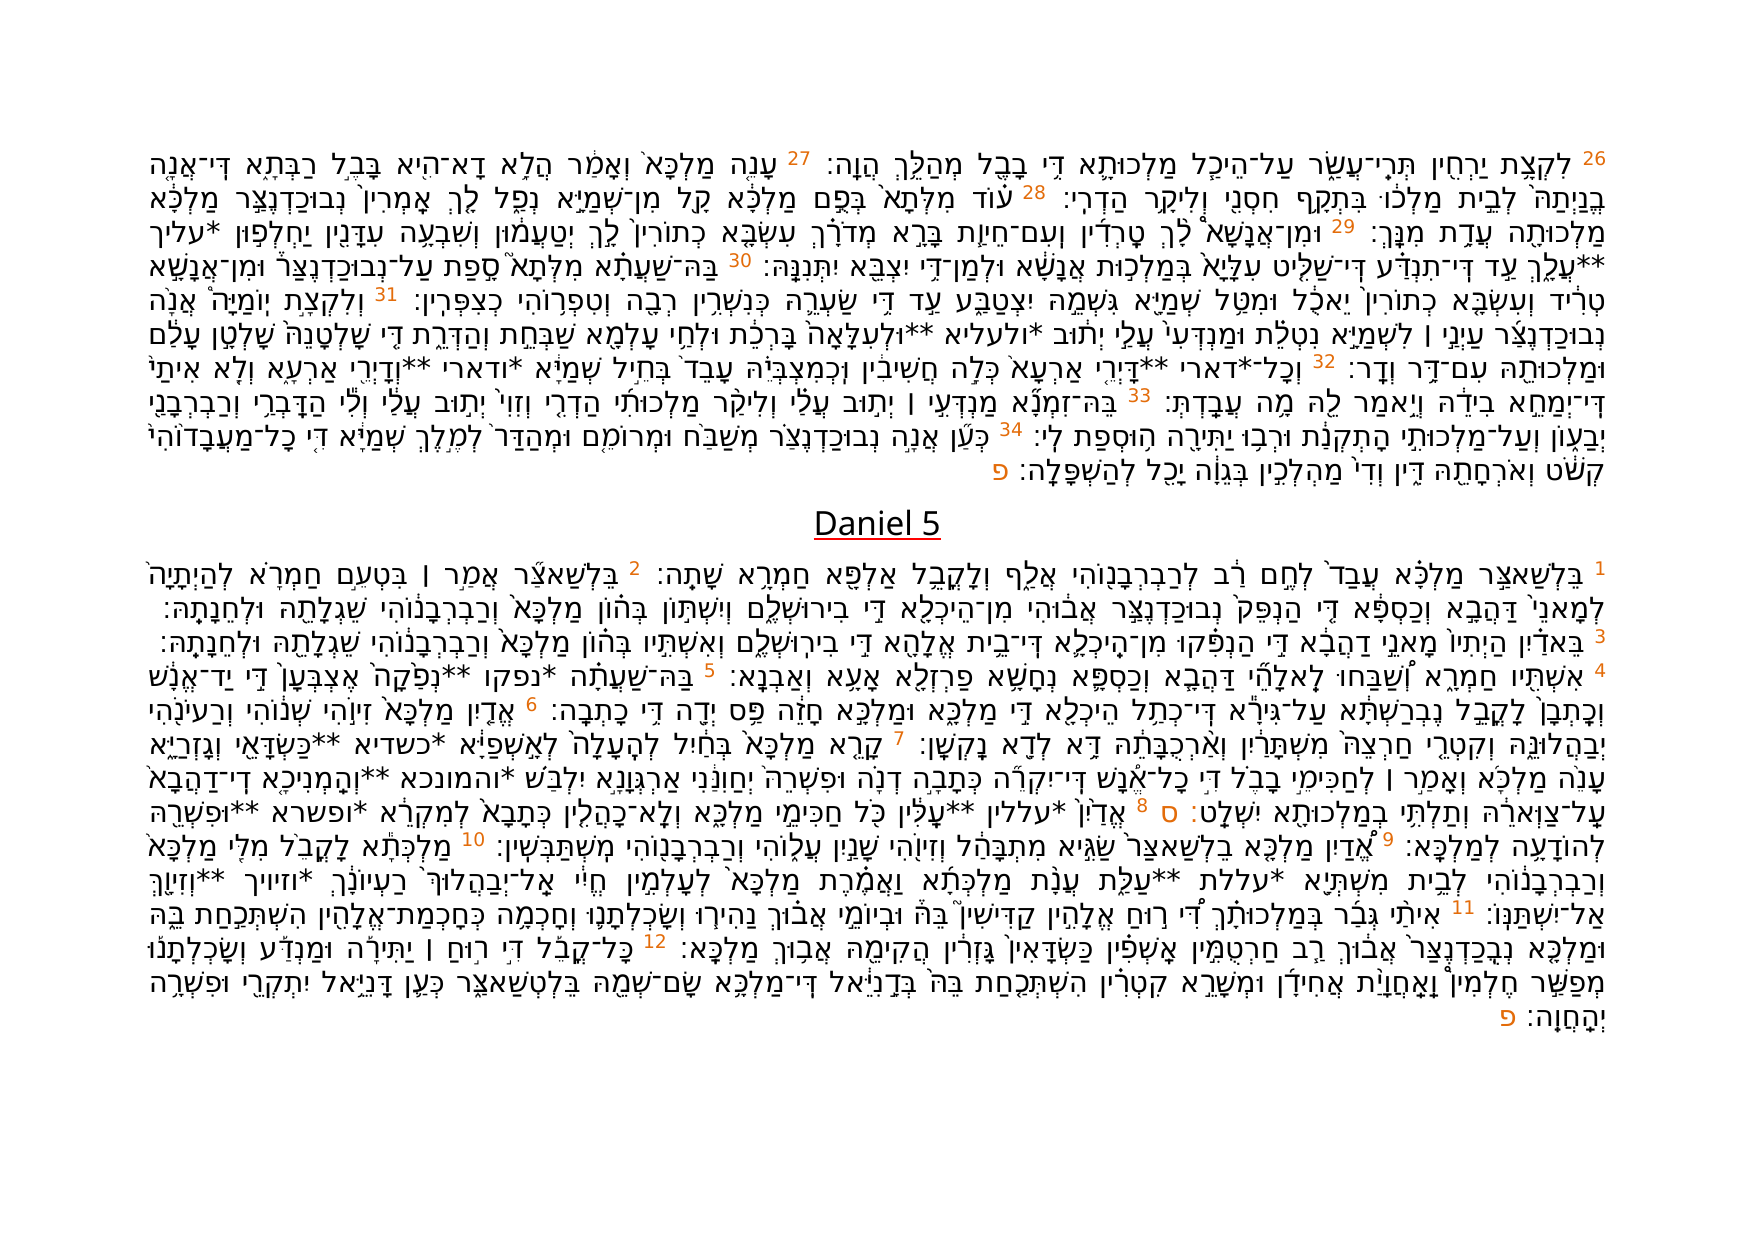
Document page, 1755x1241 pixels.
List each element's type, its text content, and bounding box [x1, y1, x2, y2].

text 1 בֵּלְשַׁאצַּ֣ר מַלְכָּ֗א עֲבַד֙ לְחֶ֣ם רַ֔ב לְרַבְרְבָנ֖וֹהִי אֲלַ֑ף וְלָקֳבֵ֥ל אַלְפָּ֖א חַמְרָ֥א שָׁתֵֽה׃ 2 בֵּלְשַׁאצַּ֞ר אֲמַ֣ר ׀ בִּטְעֵ֣ם חַמְרָ֗א לְהַיְתָיָה֙ לְמָאנֵי֙ דַּהֲבָ֣א וְכַסְפָּ֔א דִּ֤י הַנְפֵּק֙ נְבוּכַדְנֶצַּ֣ר אֲב֔וּהִי מִן־הֵיכְלָ֖א דִּ֣י בִירוּשְׁלֶ֑ם וְיִשְׁתּ֣וֹן בְּה֗וֹן מַלְכָּא֙ וְרַבְרְבָנ֔וֹהִי שֵׁגְלָתֵ֖הּ וּלְחֵנָתֵֽהּ׃ ‬‬3 בֵּאדַ֗יִן הַיְתִיו֙ מָאנֵ֣י דַהֲבָ֔א דִּ֣י הַנְפִּ֗קוּ מִן־הֵֽיכְלָ֛א דִּֽי־בֵ֥ית אֱלָהָ֖א דִּ֣י בִירֽוּשְׁלֶ֑ם וְאִשְׁתִּ֣יו בְּה֗וֹן מַלְכָּא֙ וְרַבְרְבָנ֔וֹהִי שֵׁגְלָתֵ֖הּ וּלְחֵנָתֵֽהּ׃ ‬‬4 אִשְׁתִּ֖יו חַמְרָ֑א וְ֠שַׁבַּחוּ לֵֽאלָהֵ֞י דַּהֲבָ֧א וְכַסְפָּ֛א נְחָשָׁ֥א פַרְזְלָ֖א אָעָ֥א וְאַבְנָֽא׃ ‬‬5 בַּהּ־שַׁעֲתָ֗ה *נפקו **נְפַ֙קָה֙ אֶצְבְּעָן֙ דִּ֣י יַד־אֱנָ֔שׁ וְכָֽתְבָן֙ לָקֳבֵ֣ל נֶבְרַשְׁתָּ֔א עַל־גִּירָ֕א דִּֽי־כְתַ֥ל הֵיכְלָ֖א דִּ֣י מַלְכָּ֑א וּמַלְכָּ֣א חָזֵ֔ה פַּ֥ס יְדָ֖ה דִּ֥י כָתְבָֽה׃ ‬‬6 אֱדַ֤יִן מַלְכָּא֙ זִיוֺ֣הִי שְׁנ֔וֹהִי וְרַעיֹנֹ֖הִי יְבַהֲלוּנֵּ֑הּ וְקִטְרֵ֤י חַרְצֵהּ֙ מִשְׁתָּרַ֔יִן וְאַ֨רְכֻבָּתֵ֔הּ דָּ֥א לְדָ֖א נָֽקְשָֽׁן׃ ‬‬7 קָרֵ֤א מַלְכָּא֙ בְּחַ֔יִל לְהֶֽעָלָה֙ לְאָ֣שְׁפַיָּ֔א *כשדיא **כַּשְׂדָּאֵ֖י וְגָזְרַיָּ֑א עָנֵ֨ה מַלְכָּ֜א וְאָמַ֣ר ׀ לְחַכִּימֵ֣י בָבֶ֗ל דִּ֣י כָל־אֱ֠נָשׁ דִּֽי־יִקְרֵ֞ה כְּתָבָ֣ה דְנָ֗ה וּפִשְׁרֵהּ֙ יְחַוִנַּ֔נִי אַרְגְּוָנָ֣א יִלְבַּ֗שׁ *והמונכא **וְהַֽמְנִיכָ֤א דִֽי־דַהֲבָא֙ עַֽל־צַוְּארֵ֔הּ וְתַלְתִּ֥י בְמַלְכוּתָ֖א יִשְׁלַֽט׃ ס ‬‬8 אֱדַ֙יִן֙ *עללין **עֽ͏ָלִּ֔ין כֹּ֖ל חַכִּימֵ֣י מַלְכָּ֑א וְלָֽא־כָהֲלִ֤ין כְּתָבָא֙ לְמִקְרֵ֔א *ופשרא **וּפִשְׁרֵ֖הּ לְהוֹדָעָ֥ה לְמַלְכָּֽא׃ ‬‬9 אֱ֠דַיִן מַלְכָּ֤א בֵלְשַׁאצַּר֙ שַׂגִּ֣יא מִתְבָּהַ֔ל וְזִיוֺ֖הִי שָׁנַ֣יִן עֲל֑וֹהִי וְרַבְרְבָנ֖וֹהִי מִֽשְׁתַּבְּשִֽׁין׃ ‬‬10 מַלְכְּתָ֕א לָקֳבֵ֨ל מִלֵּ֤י מַלְכָּא֙ וְרַבְרְבָנ֔וֹהִי לְבֵ֥ית מִשְׁתְּיָ֖א *עללת **עַלַּ֑ת עֲנָ֨ת מַלְכְּתָ֜א וַאֲמֶ֗רֶת מַלְכָּא֙ לְעָלְמִ֣ין חֱיִ֔י אַֽל־יְבַהֲלוּךְ֙ רַעְיוֹנָ֔ךְ *וזיויך **וְזִיוָ֖ךְּ אַל־יִשְׁתַּנּֽוֹ׃ ‬‬11 אִיתַ֨י גְּבַ֜ר בְּמַלְכוּתָ֗ךְ דִּ֠י ר֣וּחַ אֱלָהִ֣ין קַדִּישִׁין֮ בֵּהּ֒ וּבְיוֹמֵ֣י אֲב֗וּךְ נַהִיר֧וּ וְשָׂכְלְתָנ֛וּ וְחָכְמָ֥ה כְּחָכְמַת־אֱלָהִ֖ין הִשְׁתְּכַ֣חַת בֵּ֑הּ וּמַלְכָּ֤א נְבֻֽכַדְנֶצַּר֙ אֲב֔וּךְ רַ֧ב חַרְטֻמִּ֣ין אָֽשְׁפִ֗ין כַּשְׂדָּאִין֙ גָּזְרִ֔ין הֲקִימֵ֖הּ אֲב֥וּךְ מַלְכָּֽא׃ ‬‬12 כָּל־קֳבֵ֡ל דִּ֣י ר֣וּחַ ׀ יַתִּירָ֡ה וּמַנְדַּ֡ע וְשָׂכְלְתָנ֡וּ מְפַשַּׁ֣ר חֶלְמִין֩ וַֽאַֽחֲוָיַ֨ת אֲחִידָ֜ן וּמְשָׁרֵ֣א קִטְרִ֗ין הִשְׁתְּכַ֤חַת בֵּהּ֙ בְּדָ֣נִיֵּ֔אל דִּֽי־מַלְכָּ֥א שָׂם־שְׁמֵ֖הּ בֵּלְטְשַׁאצַּ֑ר כְּעַ֛ן דָּנִיֵּ֥אל יִתְקְרֵ֖י וּפִשְׁרָ֥ה יְהַֽחֲוֵֽה׃ פ ‬‬‬‬‬‬‬‬‬‬‬‬‬ [148, 558, 1606, 1033]
text Daniel 5 [148, 500, 1606, 545]
text 26 לִקְצָ֥ת יַרְחִ֖ין תְּרֵֽי־עֲשַׂ֑ר עַל־הֵיכַ֧ל מַלְכוּתָ֛א דִּ֥י בָבֶ֖ל מְהַלֵּ֥ךְ הֲוָֽה׃ ‬‬27 עָנֵ֤ה מַלְכָּא֙ וְאָמַ֔ר הֲלָ֥א דָא־הִ֖יא בָּבֶ֣ל רַבְּתָ֑א דִּֽי־אֲנָ֤ה בֱנַיְתַהּ֙ לְבֵ֣ית מַלְכ֔וּ בִּתְקָ֥ף חִסְנִ֖י וְלִיקָ֥ר הַדְרִֽי׃ ‬‬28 ע֗וֹד מִלְּתָא֙ בְּפֻ֣ם מַלְכָּ֔א קָ֖ל מִן־שְׁמַיָּ֣א נְפַ֑ל לָ֤ךְ אָֽמְרִין֙ נְבוּכַדְנֶצַּ֣ר מַלְכָּ֔א מַלְכוּתָ֖ה עֲדָ֥ת מִנָּֽךְ׃ ‬‬29 וּמִן־אֲנָשָׁא֩ לָ֨ךְ טָֽרְדִ֜ין וְֽעִם־חֵיוַ֧ת בָּרָ֣א מְדֹרָ֗ךְ עִשְׂבָּ֤א כְתוֹרִין֙ לָ֣ךְ יְטַעֲמ֔וּן וְשִׁבְעָ֥ה עִדָּנִ֖ין יַחְלְפ֣וּן *עליך **עֲלָ֑ךְ עַ֣ד דִּֽי־תִנְדַּ֗ע דִּֽי־שַׁלִּ֤יט עִלָּיָא֙ בְּמַלְכ֣וּת אֲנָשָׁ֔א וּלְמַן־דִּ֥י יִצְבֵּ֖א יִתְּנִנַּֽהּ׃ ‬‬30 בַּהּ־שַׁעֲתָ֗א מִלְּתָא֮ סָ֣פַת עַל־נְבוּכַדְנֶצַּר֒ וּמִן־אֲנָשָׁ֣א טְרִ֔יד וְעִשְׂבָּ֤א כְתוֹרִין֙ יֵאכֻ֔ל וּמִטַּ֥ל שְׁמַיָּ֖א גִּשְׁמֵ֣הּ יִצְטַבַּ֑ע עַ֣ד דִּ֥י שַׂעְרֵ֛הּ כְּנִשְׁרִ֥ין רְבָ֖ה וְטִפְר֥וֹהִי כְצִפְּרִֽין׃ ‬‬31 וְלִקְצָ֣ת יֽוֹמַיָּה֩ אֲנָ֨ה נְבוּכַדְנֶצַּ֜ר עַיְנַ֣י ׀ לִשְׁמַיָּ֣א נִטְלֵ֗ת וּמַנְדְּעִי֙ עֲלַ֣י יְת֔וּב *ולעליא **וּלְעִלָּאָה֙ בָּרְכֵ֔ת וּלְחַ֥י עָלְמָ֖א שַׁבְּחֵ֣ת וְהַדְּרֵ֑ת דִּ֤י שָׁלְטָנֵהּ֙ שָׁלְטָ֣ן עָלַ֔ם וּמַלְכוּתֵ֖הּ עִם־דָּ֥ר וְדָֽר׃ ‬‬32 וְכָל־*דארי **דָּיְרֵ֤י אַרְעָא֙ כְּלָ֣ה חֲשִׁיבִ֔ין וּֽכְמִצְבְּיֵ֗הּ עָבֵד֙ בְּחֵ֣יל שְׁמַיָּ֔א *ודארי **וְדָיְרֵ֖י אַרְעָ֑א וְלָ֤א אִיתַי֙ דִּֽי־יְמַחֵ֣א בִידֵ֔הּ וְיֵ֥אמַר לֵ֖הּ מָ֥ה עֲבַֽדְתְּ׃ ‬‬33 בֵּהּ־זִמְנָ֞א מַנְדְּעִ֣י ׀ יְת֣וּב עֲלַ֗י וְלִיקַ֨ר מַלְכוּתִ֜י הַדְרִ֤י וְזִוִי֙ יְת֣וּב עֲלַ֔י וְלִ֕י הַדָּֽבְרַ֥י וְרַבְרְבָנַ֖י יְבַע֑וֹן וְעַל־מַלְכוּתִ֣י הָתְקְנַ֔ת וּרְב֥וּ יַתִּירָ֖ה ה֥וּסְפַת לִֽי׃ ‬‬34 כְּעַ֞ן אֲנָ֣ה נְבוּכַדְנֶצַּ֗ר מְשַׁבַּ֨ח וּמְרוֹמֵ֤ם וּמְהַדַּר֙ לְמֶ֣לֶךְ שְׁמַיָּ֔א דִּ֤י כָל־מַעֲבָד֙וֹהִי֙ קְשֹׁ֔ט וְאֹרְחָתֵ֖הּ דִּ֑ין וְדִי֙ מַהְלְכִ֣ין בְּגֵוָ֔ה יָכִ֖ל לְהַשְׁפָּלָֽה׃ פ ‬‬‬‬‬‬‬‬‬‬‬ [148, 148, 1606, 487]
